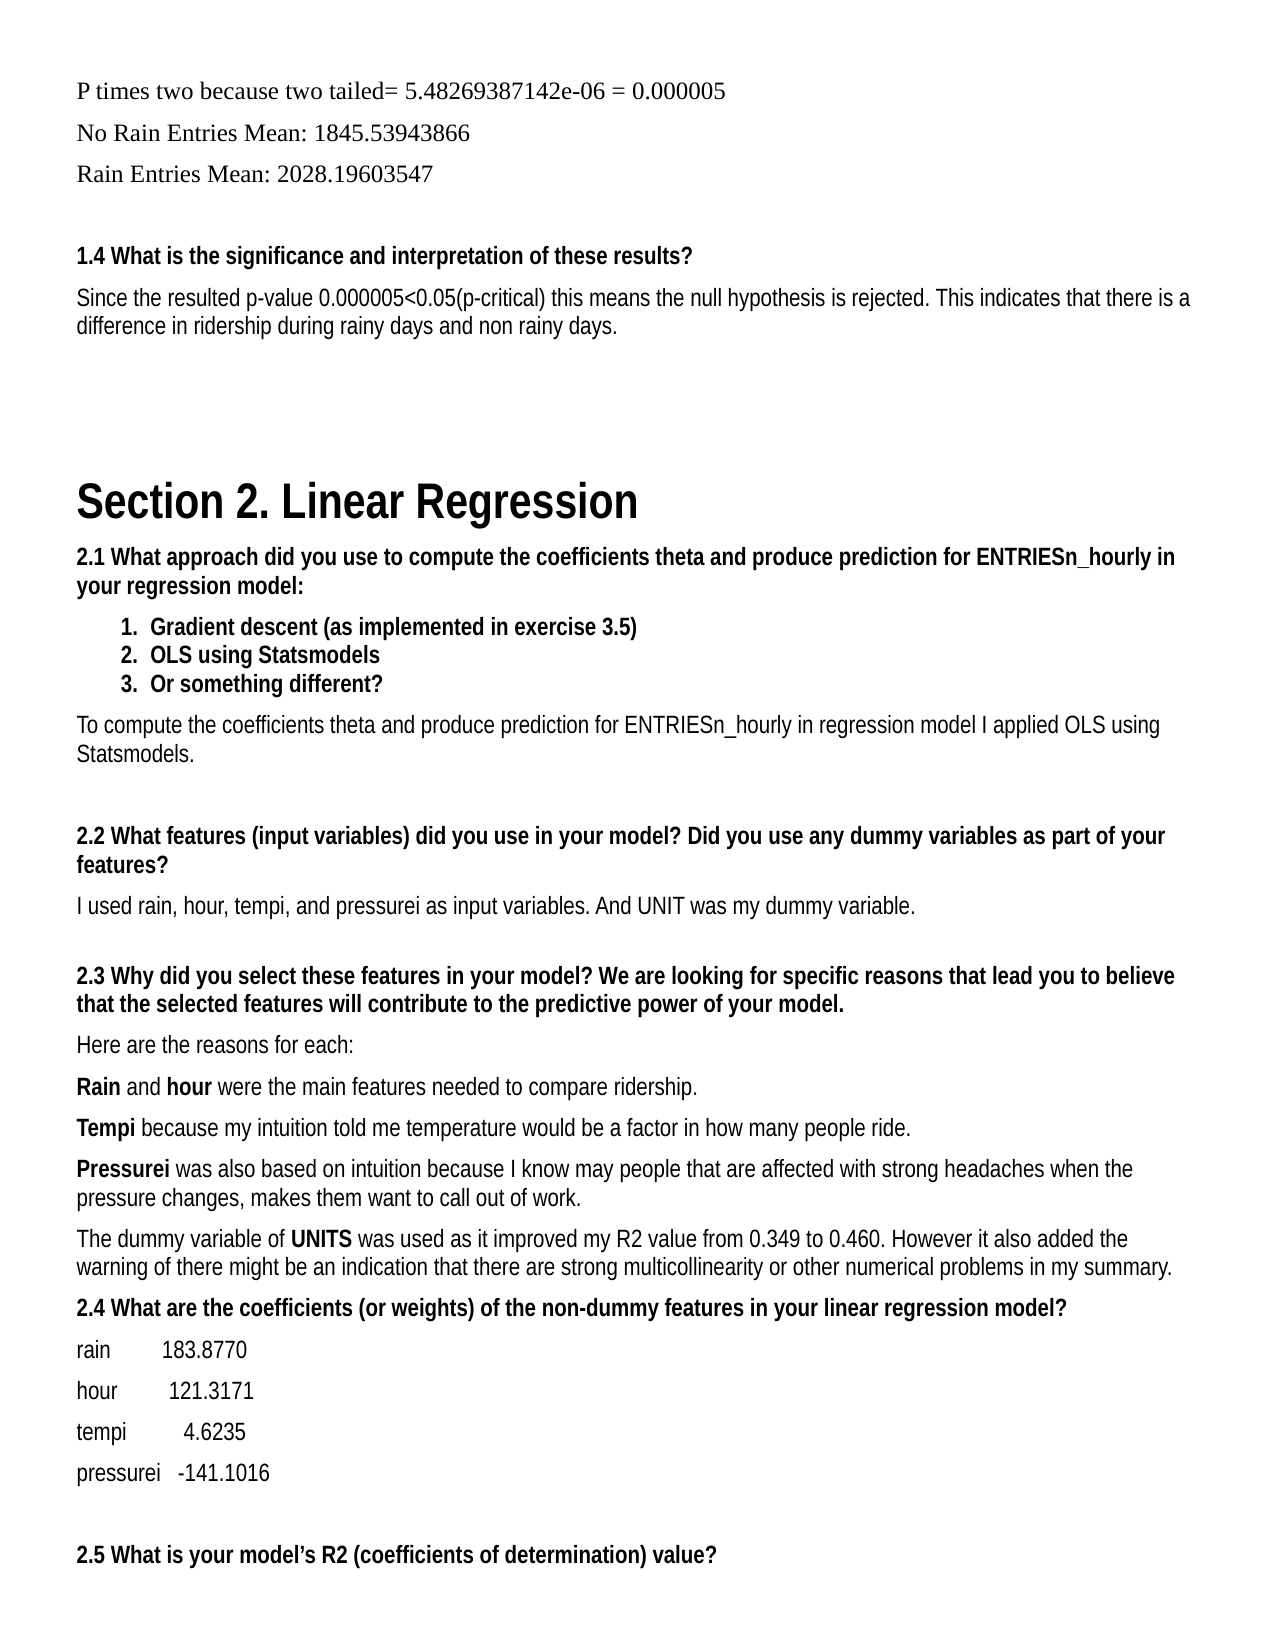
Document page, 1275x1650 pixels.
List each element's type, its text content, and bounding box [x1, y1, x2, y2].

text Tempi because my intuition told me temperature would be a factor in how many people ride. [76, 1113, 1198, 1141]
text tempi 4.6235 [76, 1417, 1198, 1446]
text pressurei -141.1016 [76, 1458, 1198, 1487]
text Rain Entries Mean: 2028.19603547 [76, 159, 1198, 188]
text 2.5 What is your model’s R2 (coefficients of determination) value? [76, 1540, 1198, 1569]
text 2.2 What features (input variables) did you use in your model? Did you use any dummy variables as part of your features? [76, 821, 1198, 878]
text 2.3 Why did you select these features in your model? We are looking for specific reasons that lead you to believe that the selected features will contribute to the predictive power of your model. [76, 961, 1198, 1018]
text The dummy variable of UNITS was used as it improved my R2 value from 0.349 to 0.460. However it also added the warning of there might be an indication that there are strong multicollinearity or other numerical problems in my summary. [76, 1224, 1198, 1281]
list Or something different? [121, 669, 1198, 698]
text Rain and hour were the main features needed to compare ridership. [76, 1072, 1198, 1100]
text I used rain, hour, tempi, and pressurei as input variables. And UNIT was my dummy variable. [76, 891, 1198, 920]
list Gradient descent (as implemented in exercise 3.5) [121, 612, 1198, 641]
list OLS using Statsmodels [121, 641, 1198, 669]
text Here are the reasons for each: [76, 1030, 1198, 1059]
text 1.4 What is the significance and interpretation of these results? [76, 241, 1198, 270]
text No Rain Entries Mean: 1845.53943866 [76, 118, 1198, 146]
text Since the resulted p-value 0.000005<0.05(p-critical) this means the null hypothesis is rejected. This indicates that there is a difference in ridership during rainy days and non rainy days. [76, 282, 1198, 340]
text 2.4 What are the coefficients (or weights) of the non-dummy features in your linear regression model? [76, 1293, 1198, 1322]
text hour 121.3171 [76, 1376, 1198, 1404]
text To compute the coefficients theta and produce prediction for ENTRIESn_hourly in regression model I applied OLS using Statsmodels. [76, 710, 1198, 768]
text 2.1 What approach did you use to compute the coefficients theta and produce prediction for ENTRIESn_hourly in your regression model: [76, 542, 1198, 599]
text Pressurei was also based on intuition because I know may people that are affected with strong headaches when the pressure changes, makes them want to call out of work. [76, 1154, 1198, 1211]
text rain 183.8770 [76, 1334, 1198, 1363]
text P times two because two tailed= 5.48269387142e-06 = 0.000005 [76, 76, 1198, 105]
subtitle Section 2. Linear Regression [76, 472, 1198, 529]
